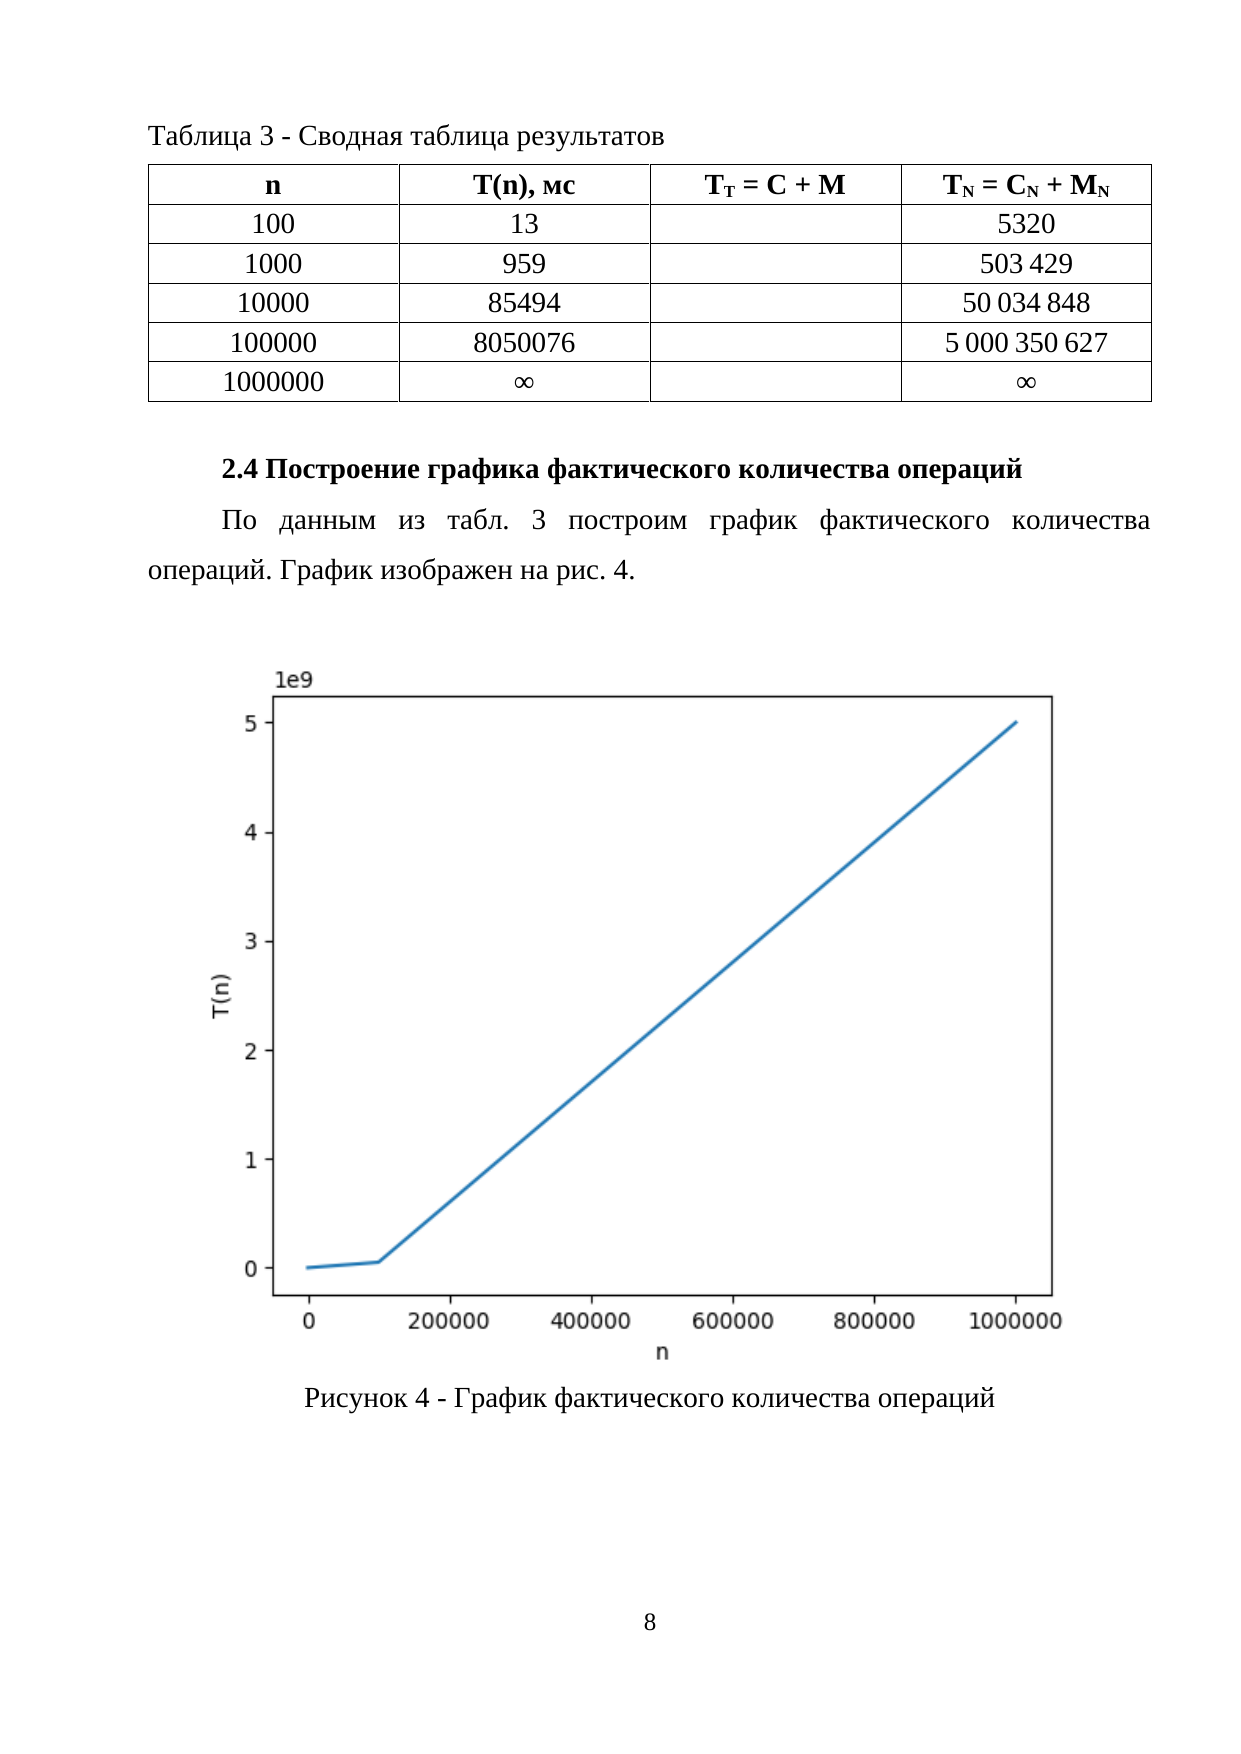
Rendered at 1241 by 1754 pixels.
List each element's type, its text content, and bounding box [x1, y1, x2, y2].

table_cell 5 000 350 627 [902, 323, 1151, 361]
table_header n [149, 165, 398, 204]
table_cell [651, 284, 901, 322]
text Рисунок 4 - График фактического количества операций [148, 1381, 1152, 1414]
table_cell 10000 [149, 284, 398, 322]
table_cell 503 429 [902, 244, 1151, 283]
table_cell 100000 [149, 323, 398, 361]
table_cell 8050076 [400, 323, 649, 361]
text По данным из табл. 3 построим график фактического количества операций. График изображен на рис. 4. [148, 502, 1152, 586]
table_header TN = CN + MN [902, 165, 1151, 204]
picture [147, 602, 1152, 1381]
table_cell [651, 205, 901, 243]
table_cell 85494 [400, 284, 649, 322]
table_cell [651, 362, 901, 401]
table_cell 50 034 848 [902, 284, 1151, 322]
table_cell 100 [149, 205, 398, 243]
table_cell 13 [400, 205, 649, 243]
table_cell [651, 323, 901, 361]
table_cell 959 [400, 244, 649, 283]
table_cell ∞ [902, 362, 1151, 401]
table_header TT = C + M [651, 165, 901, 204]
table_cell 5320 [902, 205, 1151, 243]
text 2.4 Построение графика фактического количества операций [148, 451, 1152, 485]
table_cell 1000 [149, 244, 398, 283]
text Таблица 3 - Сводная таблица результатов [148, 118, 1152, 152]
table_cell [651, 244, 901, 283]
table_cell ∞ [400, 362, 649, 401]
table_cell 1000000 [149, 362, 398, 401]
table_header T(n), мс [400, 165, 649, 204]
